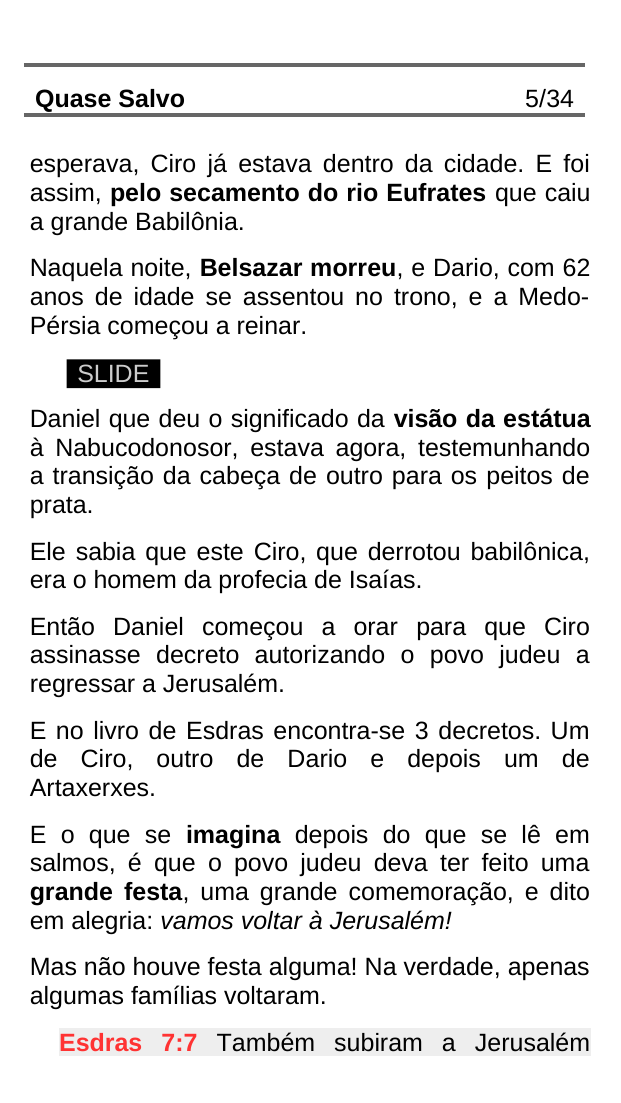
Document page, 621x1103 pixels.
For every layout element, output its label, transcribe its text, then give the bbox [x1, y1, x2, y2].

text Então Daniel começou a orar para que Ciro assinasse decreto autorizando o povo judeu a regressar a Jerusalém. [29, 612, 591, 698]
text E no livro de Esdras encontra-se 3 decretos. Um de Ciro, outro de Dario e depois um de Artaxerxes. [29, 716, 591, 802]
text Ele sabia que este Ciro, que derrotou babilônica, era o homem da profecia de Isaías. [29, 537, 591, 594]
text Mas não houve festa alguma! Na verdade, apenas algumas famílias voltaram. [29, 952, 591, 1010]
text Daniel que deu o significado da visão da estátua à Nabucodonosor, estava agora, testemunhando a transição da cabeça de outro para os peitos de prata. [29, 404, 591, 519]
text Naquela noite, Belsazar morreu, e Dario, com 62 anos de idade se assentou no trono, e a Medo-Pérsia começou a reinar. [29, 253, 591, 340]
text E o que se imagina depois do que se lê em salmos, é que o povo judeu deva ter feito uma grande festa, uma grande comemoração, e dito em alegria: vamos voltar à Jerusalém! [29, 820, 591, 935]
text Esdras 7:7 Também subiram a Jerusalém [59, 1028, 591, 1056]
text esperava, Ciro já estava dentro da cidade. E foi assim, pelo secamento do rio Eufrates que caiu a grande Babilônia. [29, 149, 591, 236]
